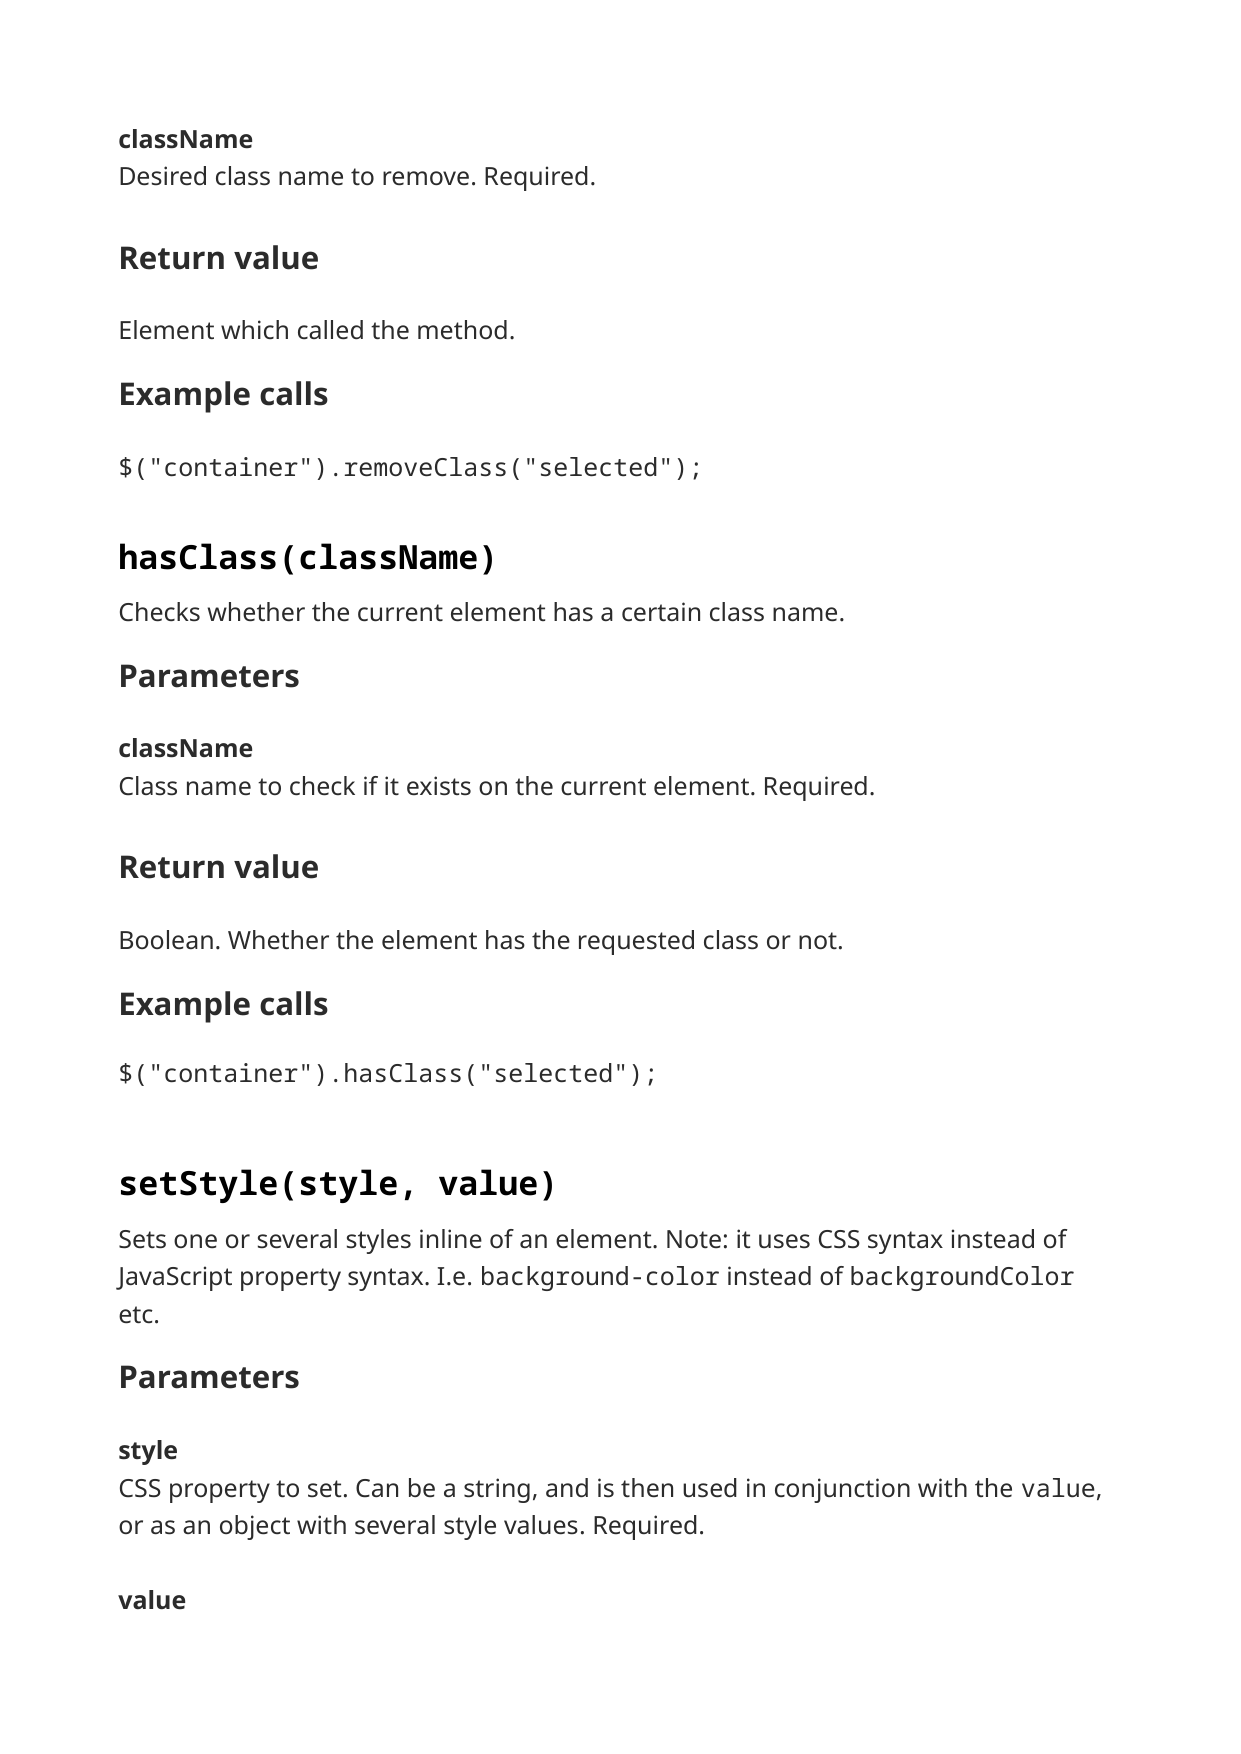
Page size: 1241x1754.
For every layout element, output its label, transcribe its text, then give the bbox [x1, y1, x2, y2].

subtitle setStyle(style, value) [118, 1114, 1122, 1205]
text Return value [118, 193, 1122, 278]
text CSS property to set. Can be a string, and is then used in conjunction with the value, or as an object with several style values. Required. [118, 1467, 1122, 1542]
text Parameters [118, 654, 1122, 696]
text className [118, 728, 1122, 765]
text Parameters [118, 1355, 1122, 1398]
subtitle hasClass(className) [118, 533, 1122, 579]
text Checks whether the current element has a certain class name. [118, 591, 1122, 629]
text Example calls [118, 372, 1122, 415]
text Boolean. Whether the element has the requested class or not. [118, 919, 1122, 957]
text className [118, 118, 1122, 156]
text $("container").hasClass("selected"); [118, 1056, 1122, 1089]
text value [118, 1579, 1122, 1617]
text Example calls [118, 982, 1122, 1024]
text $("container").removeClass("selected"); [118, 446, 1122, 483]
text Element which called the method. [118, 309, 1122, 347]
text style [118, 1429, 1122, 1467]
text Return value [118, 803, 1122, 888]
text Desired class name to remove. Required. [118, 156, 1122, 193]
text Class name to check if it exists on the current element. Required. [118, 765, 1122, 803]
text Sets one or several styles inline of an element. Note: it uses CSS syntax instead of JavaScript property syntax. I.e. background-color instead of backgroundColor etc. [118, 1218, 1122, 1330]
